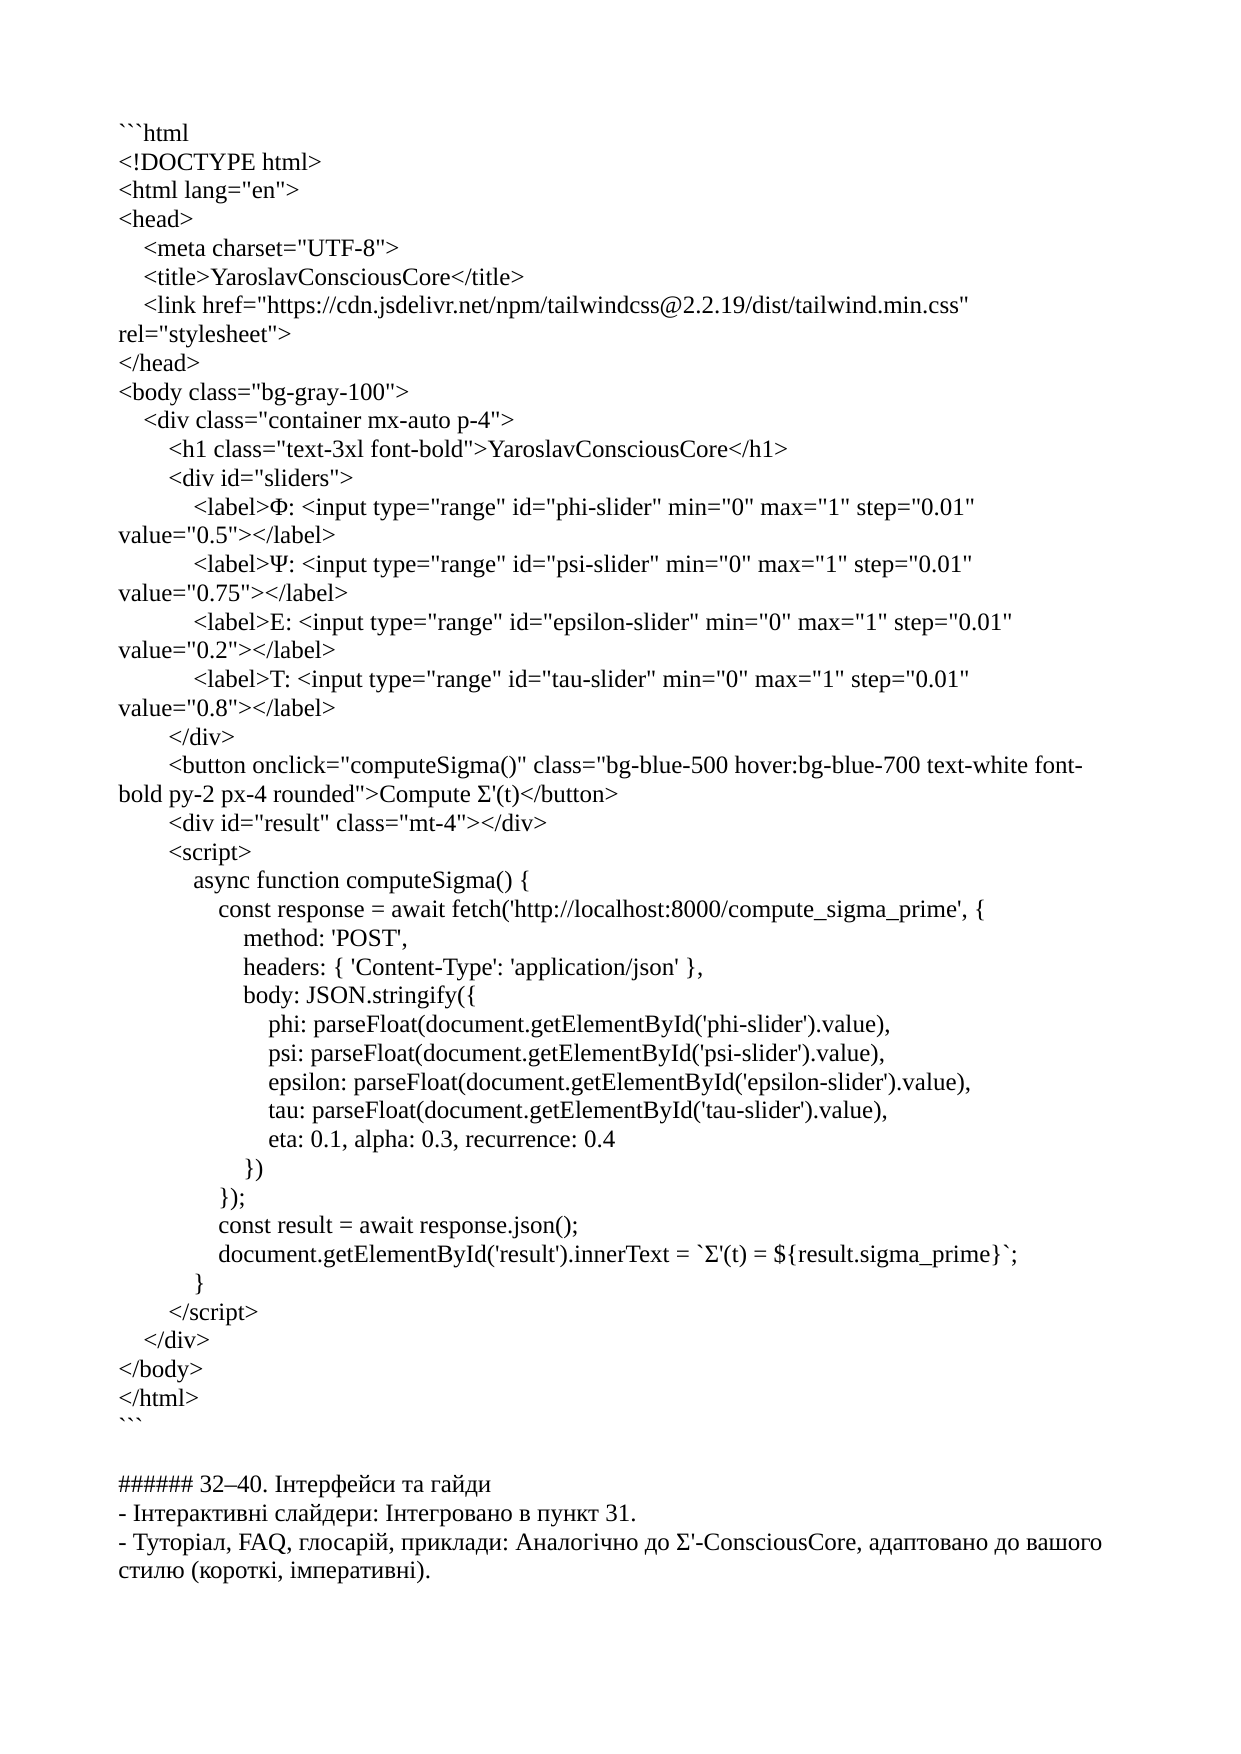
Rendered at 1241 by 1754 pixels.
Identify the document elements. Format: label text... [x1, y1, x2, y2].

text phi: parseFloat(document.getElementById('phi-slider').value), [118, 1009, 1122, 1038]
text <head> [118, 204, 1122, 233]
text </script> [118, 1297, 1122, 1326]
text }) [118, 1153, 1122, 1182]
text <label>Τ: <input type="range" id="tau-slider" min="0" max="1" step="0.01" value="0.8"></label> [118, 664, 1122, 722]
text <link href="https://cdn.jsdelivr.net/npm/tailwindcss@2.2.19/dist/tailwind.min.css" rel="stylesheet"> [118, 291, 1122, 348]
text </body> [118, 1354, 1122, 1383]
text <meta charset="UTF-8"> [118, 233, 1122, 262]
text </div> [118, 1326, 1122, 1354]
text }); [118, 1182, 1122, 1211]
text <h1 class="text-3xl font-bold">YaroslavConsciousCore</h1> [118, 434, 1122, 463]
text </div> [118, 722, 1122, 751]
text <label>Ψ: <input type="range" id="psi-slider" min="0" max="1" step="0.01" value="0.75"></label> [118, 549, 1122, 607]
text document.getElementById('result').innerText = `Σ'(t) = ${result.sigma_prime}`; [118, 1239, 1122, 1268]
text const response = await fetch('http://localhost:8000/compute_sigma_prime', { [118, 894, 1122, 923]
text <title>YaroslavConsciousCore</title> [118, 262, 1122, 291]
text ```html [118, 118, 1122, 147]
text <html lang="en"> [118, 176, 1122, 204]
text method: 'POST', [118, 923, 1122, 952]
text epsilon: parseFloat(document.getElementById('epsilon-slider').value), [118, 1067, 1122, 1096]
text - Туторіал, FAQ, глосарій, приклади: Аналогічно до Σ'-ConsciousCore, адаптовано до вашого стилю (короткі, імперативні). [118, 1527, 1122, 1584]
text <label>Ε: <input type="range" id="epsilon-slider" min="0" max="1" step="0.01" value="0.2"></label> [118, 607, 1122, 664]
text <label>Φ: <input type="range" id="phi-slider" min="0" max="1" step="0.01" value="0.5"></label> [118, 492, 1122, 549]
text tau: parseFloat(document.getElementById('tau-slider').value), [118, 1096, 1122, 1124]
text <button onclick="computeSigma()" class="bg-blue-500 hover:bg-blue-700 text-white font-bold py-2 px-4 rounded">Compute Σ'(t)</button> [118, 751, 1122, 808]
text <div id="result" class="mt-4"></div> [118, 808, 1122, 837]
text } [118, 1268, 1122, 1297]
text <div id="sliders"> [118, 463, 1122, 492]
text <!DOCTYPE html> [118, 147, 1122, 176]
text async function computeSigma() { [118, 866, 1122, 894]
text body: JSON.stringify({ [118, 981, 1122, 1009]
text <script> [118, 837, 1122, 866]
text </html> [118, 1383, 1122, 1412]
text <body class="bg-gray-100"> [118, 377, 1122, 406]
text ``` [118, 1412, 1122, 1441]
text headers: { 'Content-Type': 'application/json' }, [118, 952, 1122, 981]
text eta: 0.1, alpha: 0.3, recurrence: 0.4 [118, 1124, 1122, 1153]
text const result = await response.json(); [118, 1211, 1122, 1239]
text <div class="container mx-auto p-4"> [118, 406, 1122, 434]
text - Інтерактивні слайдери: Інтегровано в пункт 31. [118, 1498, 1122, 1527]
text psi: parseFloat(document.getElementById('psi-slider').value), [118, 1038, 1122, 1067]
text </head> [118, 348, 1122, 377]
text ###### 32–40. Інтерфейси та гайди [118, 1469, 1122, 1498]
